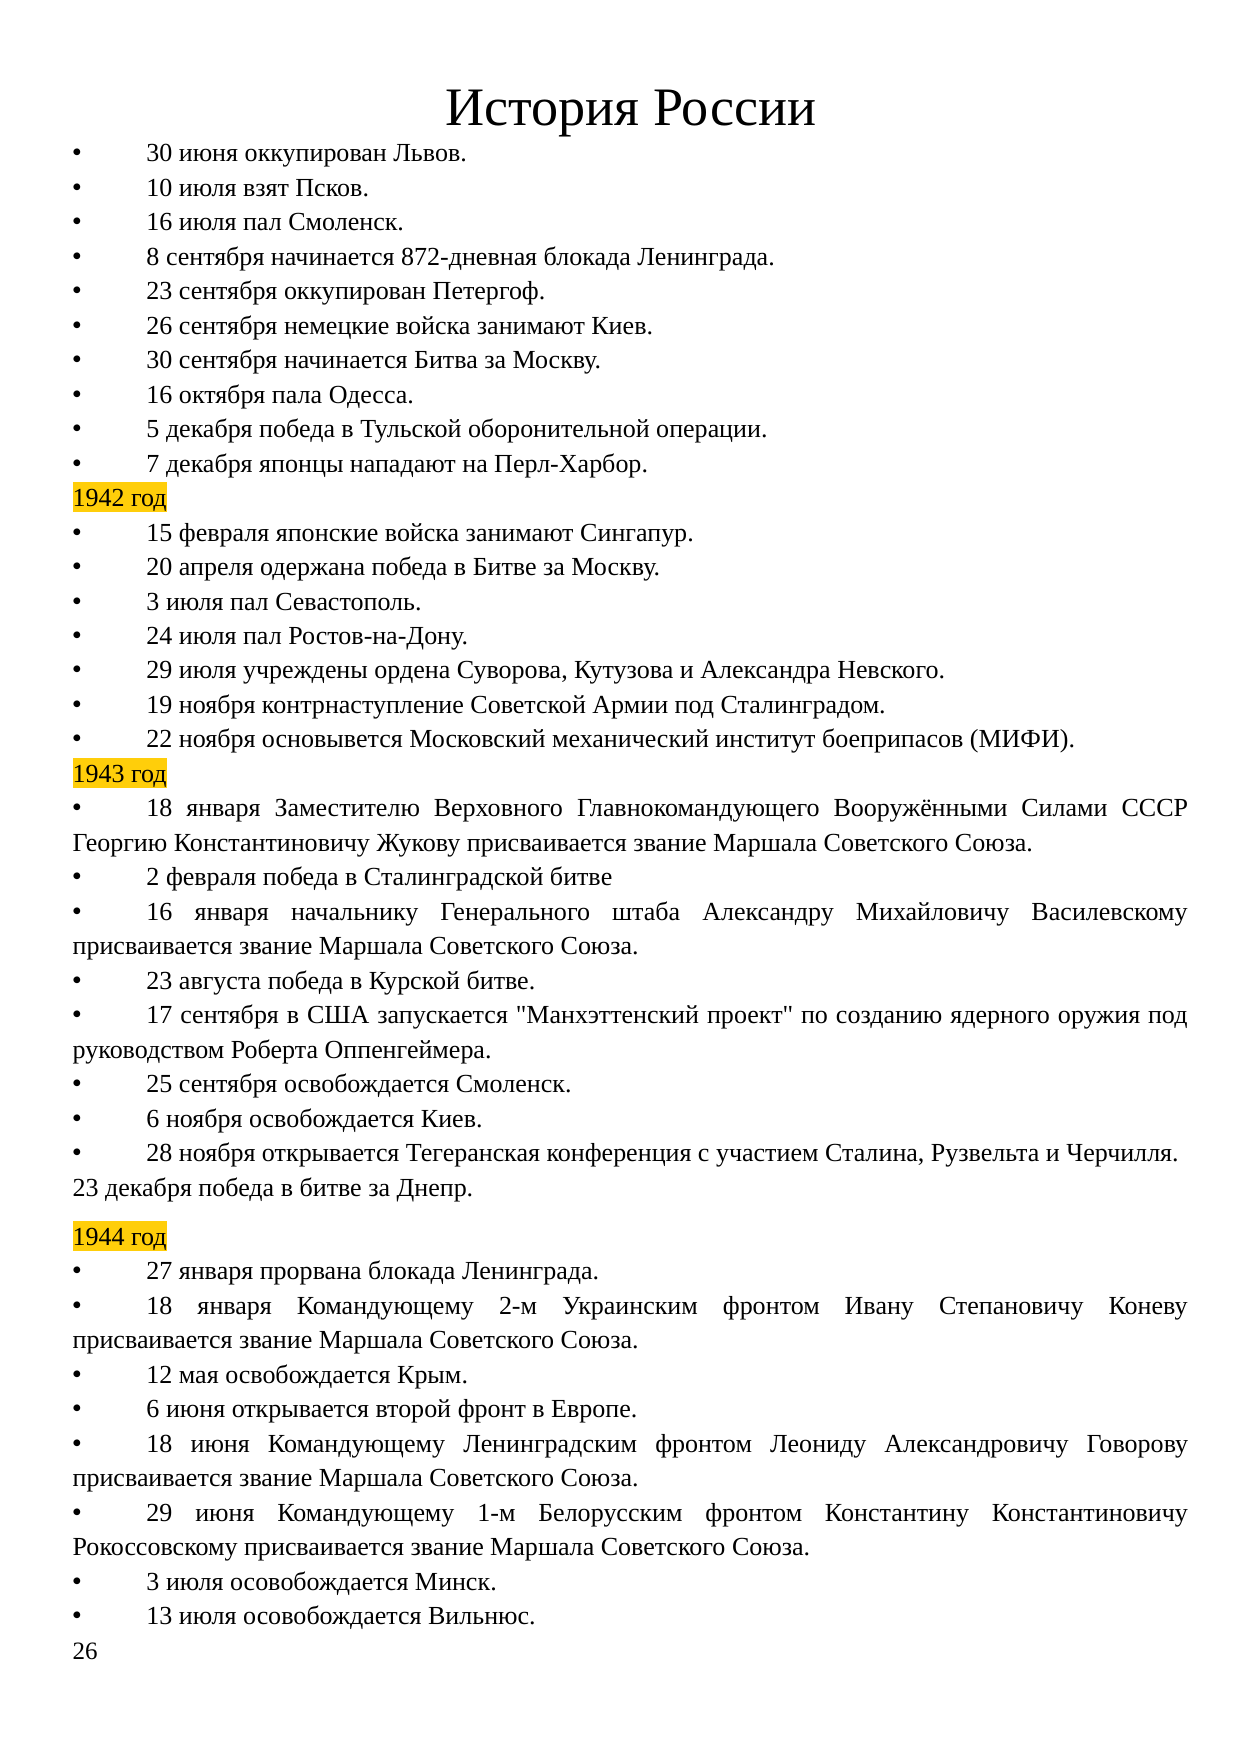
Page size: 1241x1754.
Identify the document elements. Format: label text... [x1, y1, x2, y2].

list 18 января Командующему 2-м Украинским фронтом Ивану Степановичу Коневу присваивается звание Маршала Советского Союза. [72, 1290, 1189, 1354]
list 22 ноября основывется Московский механический институт боеприпасов (МИФИ). [72, 723, 1189, 753]
list 18 января Заместителю Верховного Главнокомандующего Вооружёнными Силами СССР Георгию Константиновичу Жукову присваивается звание Маршала Советского Союза. [72, 792, 1189, 857]
list 30 июня оккупирован Львов. [72, 137, 1189, 167]
list 28 ноября открывается Тегеранская конференция с участием Сталина, Рузвельта и Черчилля. [72, 1137, 1189, 1167]
text 1943 год [72, 758, 1189, 788]
list 2 февраля победа в Сталинградской битве [72, 861, 1189, 891]
list 6 июня открывается второй фронт в Европе. [72, 1393, 1189, 1423]
list 16 октября пала Одесса. [72, 379, 1189, 409]
list 23 сентября оккупирован Петергоф. [72, 275, 1189, 305]
list 20 апреля одержана победа в Битве за Москву. [72, 551, 1189, 581]
list 3 июля пал Севастополь. [72, 586, 1189, 616]
list 16 июля пал Смоленск. [72, 206, 1189, 236]
list 29 июня Командующему 1-м Белорусским фронтом Константину Константиновичу Рокоссовскому присваивается звание Маршала Советского Союза. [72, 1497, 1189, 1561]
list 16 января начальнику Генерального штаба Александру Михайловичу Василевскому присваивается звание Маршала Советского Союза. [72, 896, 1189, 960]
text 1942 год [72, 482, 1189, 512]
list 7 декабря японцы нападают на Перл-Харбор. [72, 448, 1189, 478]
list 12 мая освобождается Крым. [72, 1359, 1189, 1389]
list 23 августа победа в Курской битве. [72, 965, 1189, 995]
list 15 февраля японские войска занимают Сингапур. [72, 517, 1189, 547]
list 26 сентября немецкие войска занимают Киев. [72, 310, 1189, 340]
list 25 сентября освобождается Смоленск. [72, 1068, 1189, 1098]
text 1944 год [72, 1221, 1189, 1251]
list 27 января прорвана блокада Ленинграда. [72, 1255, 1189, 1285]
list 3 июля осовобождается Минск. [72, 1566, 1189, 1596]
list 13 июля осовобождается Вильнюс. [72, 1600, 1189, 1630]
list 10 июля взят Псков. [72, 172, 1189, 202]
list 24 июля пал Ростов-на-Дону. [72, 620, 1189, 650]
list 6 ноября освобождается Киев. [72, 1103, 1189, 1133]
list 19 ноября контрнаступление Советской Армии под Сталинградом. [72, 689, 1189, 719]
list 8 сентября начинается 872-дневная блокада Ленинграда. [72, 241, 1189, 271]
text 23 декабря победа в битве за Днепр. [72, 1172, 1189, 1202]
list 18 июня Командующему Ленинградским фронтом Леониду Александровичу Говорову присваивается звание Маршала Советского Союза. [72, 1428, 1189, 1492]
list 29 июля учреждены ордена Суворова, Кутузова и Александра Невского. [72, 654, 1189, 684]
list 17 сентября в США запускается "Манхэттенский проект" по созданию ядерного оружия под руководством Роберта Оппенгеймера. [72, 999, 1189, 1064]
list 30 сентября начинается Битва за Москву. [72, 344, 1189, 374]
list 5 декабря победа в Тульской оборонительной операции. [72, 413, 1189, 443]
